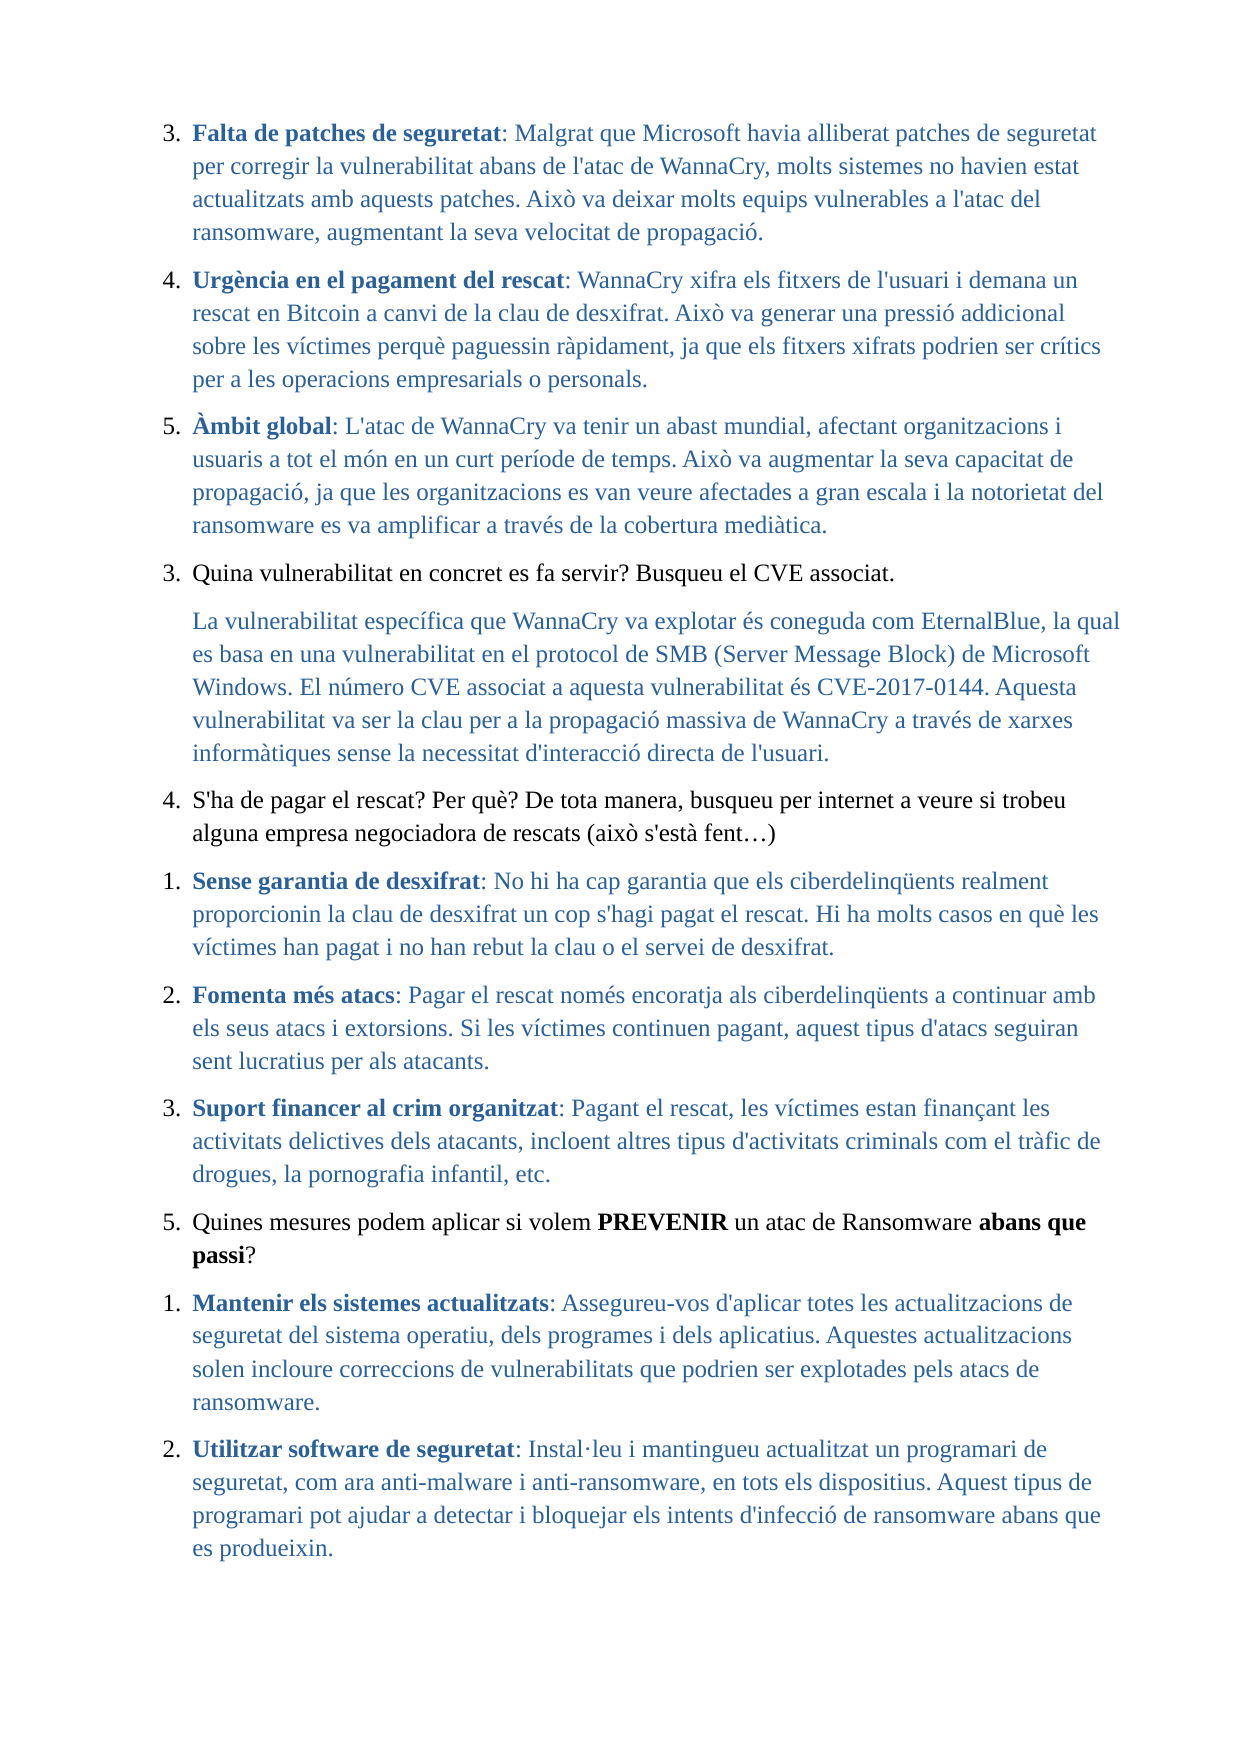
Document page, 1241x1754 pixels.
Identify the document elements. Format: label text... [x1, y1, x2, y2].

list Suport financer al crim organitzat: Pagant el rescat, les víctimes estan finançant les activitats delictives dels atacants, incloent altres tipus d'activitats criminals com el tràfic de drogues, la pornografia infantil, etc. [162, 1093, 1122, 1188]
list Falta de patches de seguretat: Malgrat que Microsoft havia alliberat patches de seguretat per corregir la vulnerabilitat abans de l'atac de WannaCry, molts sistemes no havien estat actualitzats amb aquests patches. Això va deixar molts equips vulnerables a l'atac del ransomware, augmentant la seva velocitat de propagació. [162, 118, 1122, 246]
list Quines mesures podem aplicar si volem PREVENIR un atac de Ransomware abans que passi? [162, 1207, 1122, 1269]
list Quina vulnerabilitat en concret es fa servir? Busqueu el CVE associat. [162, 558, 1122, 587]
list Sense garantia de desxifrat: No hi ha cap garantia que els ciberdelinqüents realment proporcionin la clau de desxifrat un cop s'hagi pagat el rescat. Hi ha molts casos en què les víctimes han pagat i no han rebut la clau o el servei de desxifrat. [162, 866, 1122, 961]
list S'ha de pagar el rescat? Per què? De tota manera, busqueu per internet a veure si trobeu alguna empresa negociadora de rescats (això s'està fent…) [162, 785, 1122, 847]
list Urgència en el pagament del rescat: WannaCry xifra els fitxers de l'usuari i demana un rescat en Bitcoin a canvi de la clau de desxifrat. Això va generar una pressió addicional sobre les víctimes perquè paguessin ràpidament, ja que els fitxers xifrats podrien ser crítics per a les operacions empresarials o personals. [162, 265, 1122, 393]
list Utilitzar software de seguretat: Instal·leu i mantingueu actualitzat un programari de seguretat, com ara anti-malware i anti-ransomware, en tots els dispositius. Aquest tipus de programari pot ajudar a detectar i bloquejar els intents d'infecció de ransomware abans que es produeixin. [162, 1434, 1122, 1562]
list Àmbit global: L'atac de WannaCry va tenir un abast mundial, afectant organitzacions i usuaris a tot el món en un curt període de temps. Això va augmentar la seva capacitat de propagació, ja que les organitzacions es van veure afectades a gran escala i la notorietat del ransomware es va amplificar a través de la cobertura mediàtica. [162, 411, 1122, 539]
list Fomenta més atacs: Pagar el rescat només encoratja als ciberdelinqüents a continuar amb els seus atacs i extorsions. Si les víctimes continuen pagant, aquest tipus d'atacs seguiran sent lucratius per als atacants. [162, 980, 1122, 1074]
list La vulnerabilitat específica que WannaCry va explotar és coneguda com EternalBlue, la qual es basa en una vulnerabilitat en el protocol de SMB (Server Message Block) de Microsoft Windows. El número CVE associat a aquesta vulnerabilitat és CVE-2017-0144. Aquesta vulnerabilitat va ser la clau per a la propagació massiva de WannaCry a través de xarxes informàtiques sense la necessitat d'interacció directa de l'usuari. [162, 606, 1122, 767]
list Mantenir els sistemes actualitzats: Assegureu-vos d'aplicar totes les actualitzacions de seguretat del sistema operatiu, dels programes i dels aplicatius. Aquestes actualitzacions solen incloure correccions de vulnerabilitats que podrien ser explotades pels atacs de ransomware. [162, 1288, 1122, 1415]
